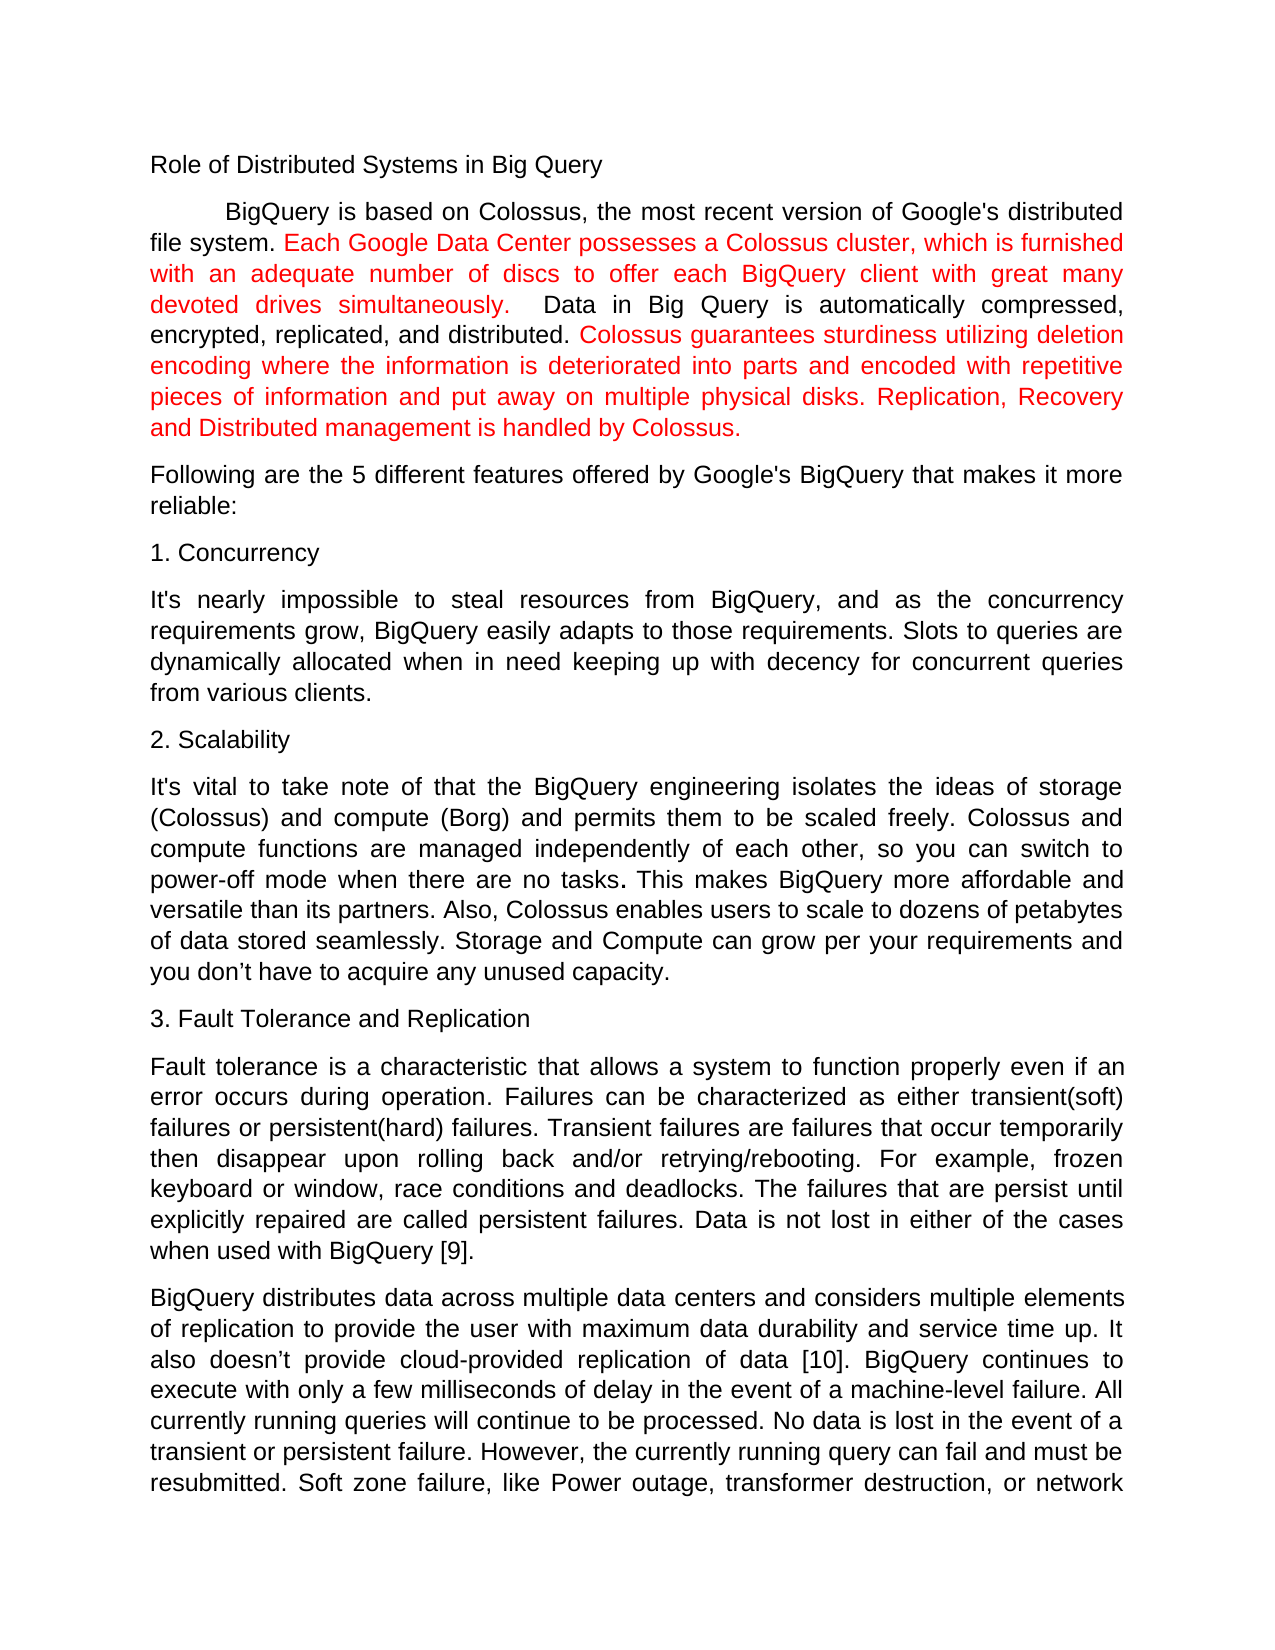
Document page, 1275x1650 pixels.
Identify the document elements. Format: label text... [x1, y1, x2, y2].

list It's vital to take note of that the BigQuery engineering isolates the ideas of storage (Colossus) and compute (Borg) and permits them to be scaled freely. Colossus and compute functions are managed independently of each other, so you can switch to power-off mode when there are no tasks. This makes BigQuery more affordable and versatile than its partners. Also, Colossus enables users to scale to dozens of petabytes of data stored seamlessly. Storage and Compute can grow per your requirements and you don’t have to acquire any unused capacity. [150, 772, 1125, 986]
text Role of Distributed Systems in Big Query [150, 150, 1125, 179]
list Fault tolerance is a characteristic that allows a system to function properly even if an error occurs during operation. Failures can be characterized as either transient(soft) failures or persistent(hard) failures. Transient failures are failures that occur temporarily then disappear upon rolling back and/or retrying/rebooting. For example, frozen keyboard or window, race conditions and deadlocks. The failures that are persist until explicitly repaired are called persistent failures. Data is not lost in either of the cases when used with BigQuery [9]. [150, 1052, 1125, 1265]
list It's nearly impossible to steal resources from BigQuery, and as the concurrency requirements grow, BigQuery easily adapts to those requirements. Slots to queries are dynamically allocated when in need keeping up with decency for concurrent queries from various clients. [150, 585, 1125, 706]
list 2. Scalability [150, 725, 1125, 754]
list 3. Fault Tolerance and Replication [150, 1004, 1125, 1033]
text Following are the 5 different features offered by Google's BigQuery that makes it more reliable: [150, 460, 1125, 519]
list BigQuery distributes data across multiple data centers and considers multiple elements of replication to provide the user with maximum data durability and service time up. It also doesn’t provide cloud-provided replication of data [10]. BigQuery continues to execute with only a few milliseconds of delay in the event of a machine-level failure. All currently running queries will continue to be processed. No data is lost in the event of a transient or persistent failure. However, the currently running query can fail and must be resubmitted. Soft zone failure, like Power outage, transformer destruction, or network [150, 1283, 1125, 1496]
text BigQuery is based on Colossus, the most recent version of Google's distributed file system. Each Google Data Center possesses a Colossus cluster, which is furnished with an adequate number of discs to offer each BigQuery client with great many devoted drives simultaneously. Data in Big Query is automatically compressed, encrypted, replicated, and distributed. Colossus guarantees sturdiness utilizing deletion encoding where the information is deteriorated into parts and encoded with repetitive pieces of information and put away on multiple physical disks. Replication, Recovery and Distributed management is handled by Colossus. [150, 197, 1125, 441]
list 1. Concurrency [150, 538, 1125, 567]
